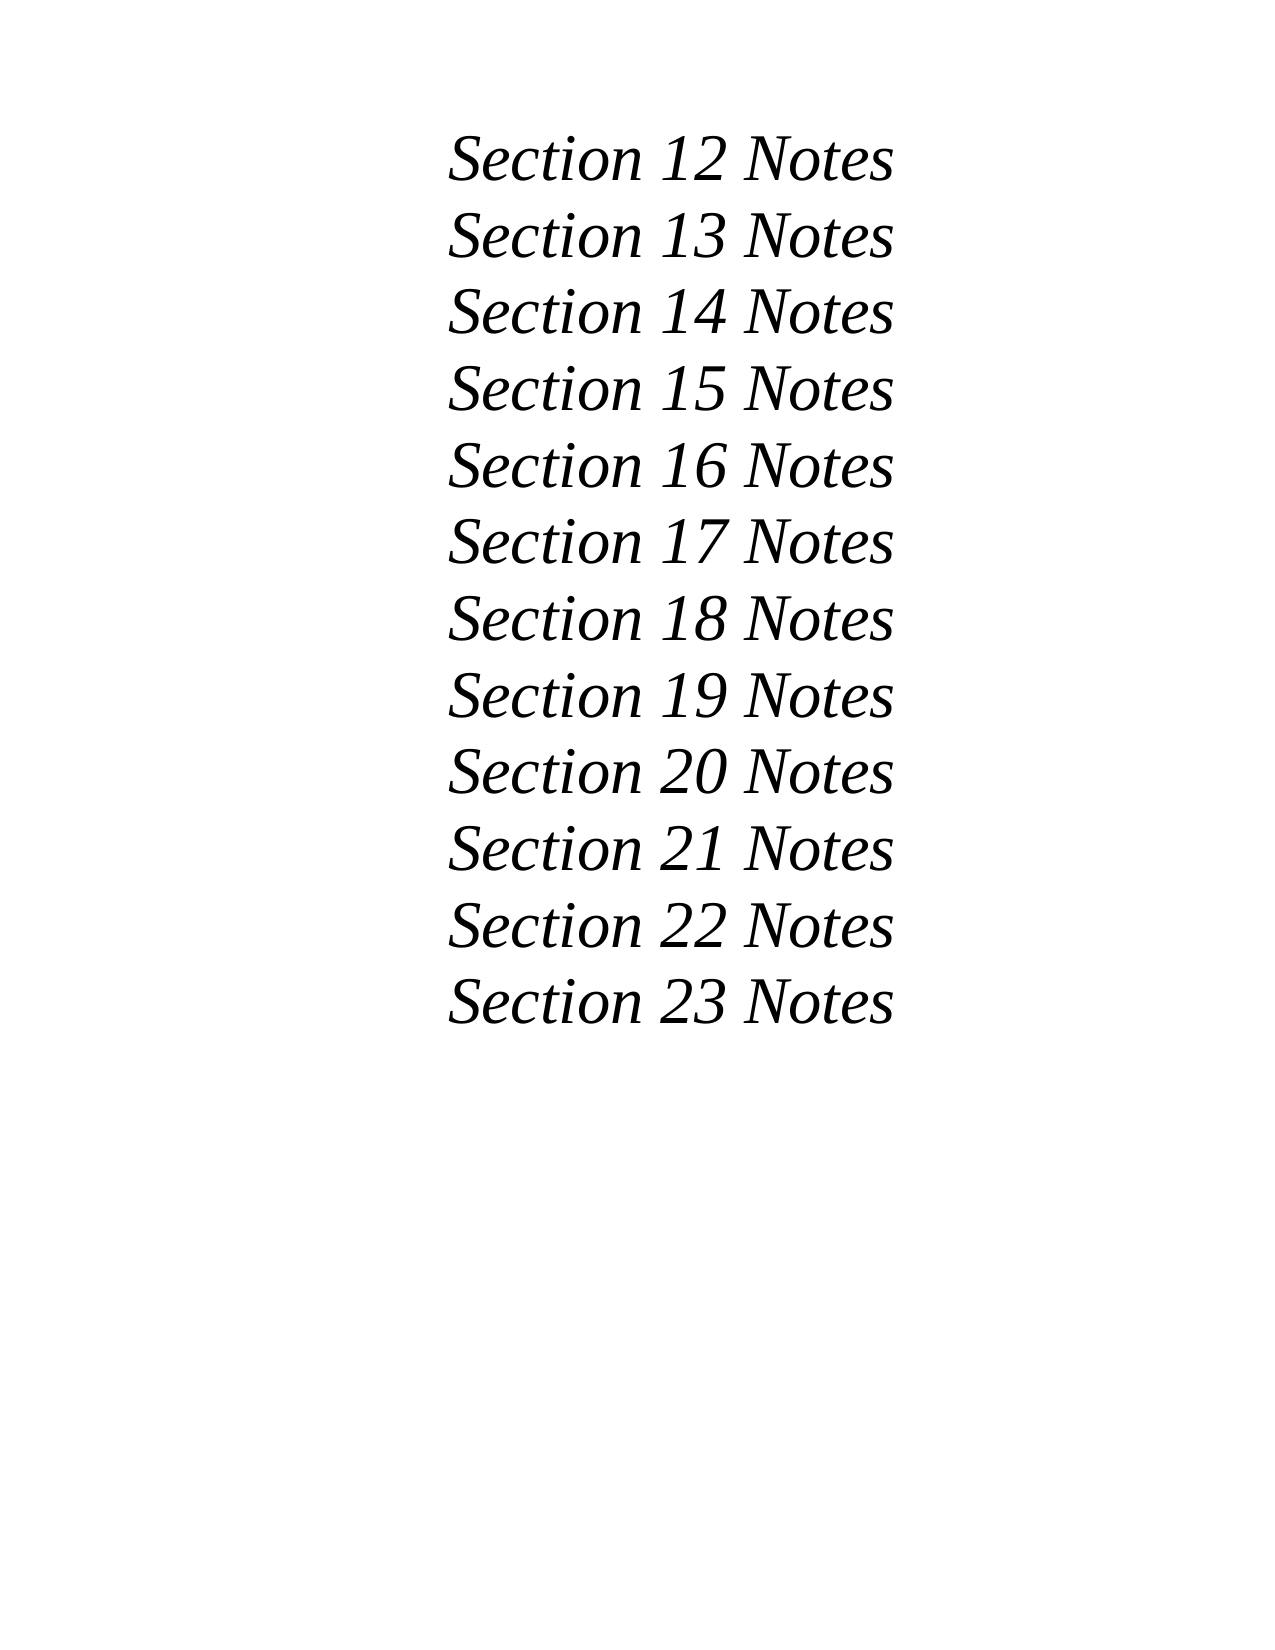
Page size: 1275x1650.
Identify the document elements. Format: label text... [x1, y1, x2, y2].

list Section 20 Notes [156, 731, 1157, 808]
list Section 12 Notes [156, 118, 1157, 195]
list Section 16 Notes [156, 425, 1157, 501]
list Section 18 Notes [156, 578, 1157, 655]
list Section 21 Notes [156, 808, 1157, 885]
list Section 14 Notes [156, 271, 1157, 348]
list Section 19 Notes [156, 655, 1157, 731]
list Section 22 Notes [156, 885, 1157, 961]
list Section 23 Notes [156, 961, 1157, 1038]
list Section 17 Notes [156, 501, 1157, 578]
list Section 15 Notes [156, 348, 1157, 425]
list Section 13 Notes [156, 195, 1157, 271]
